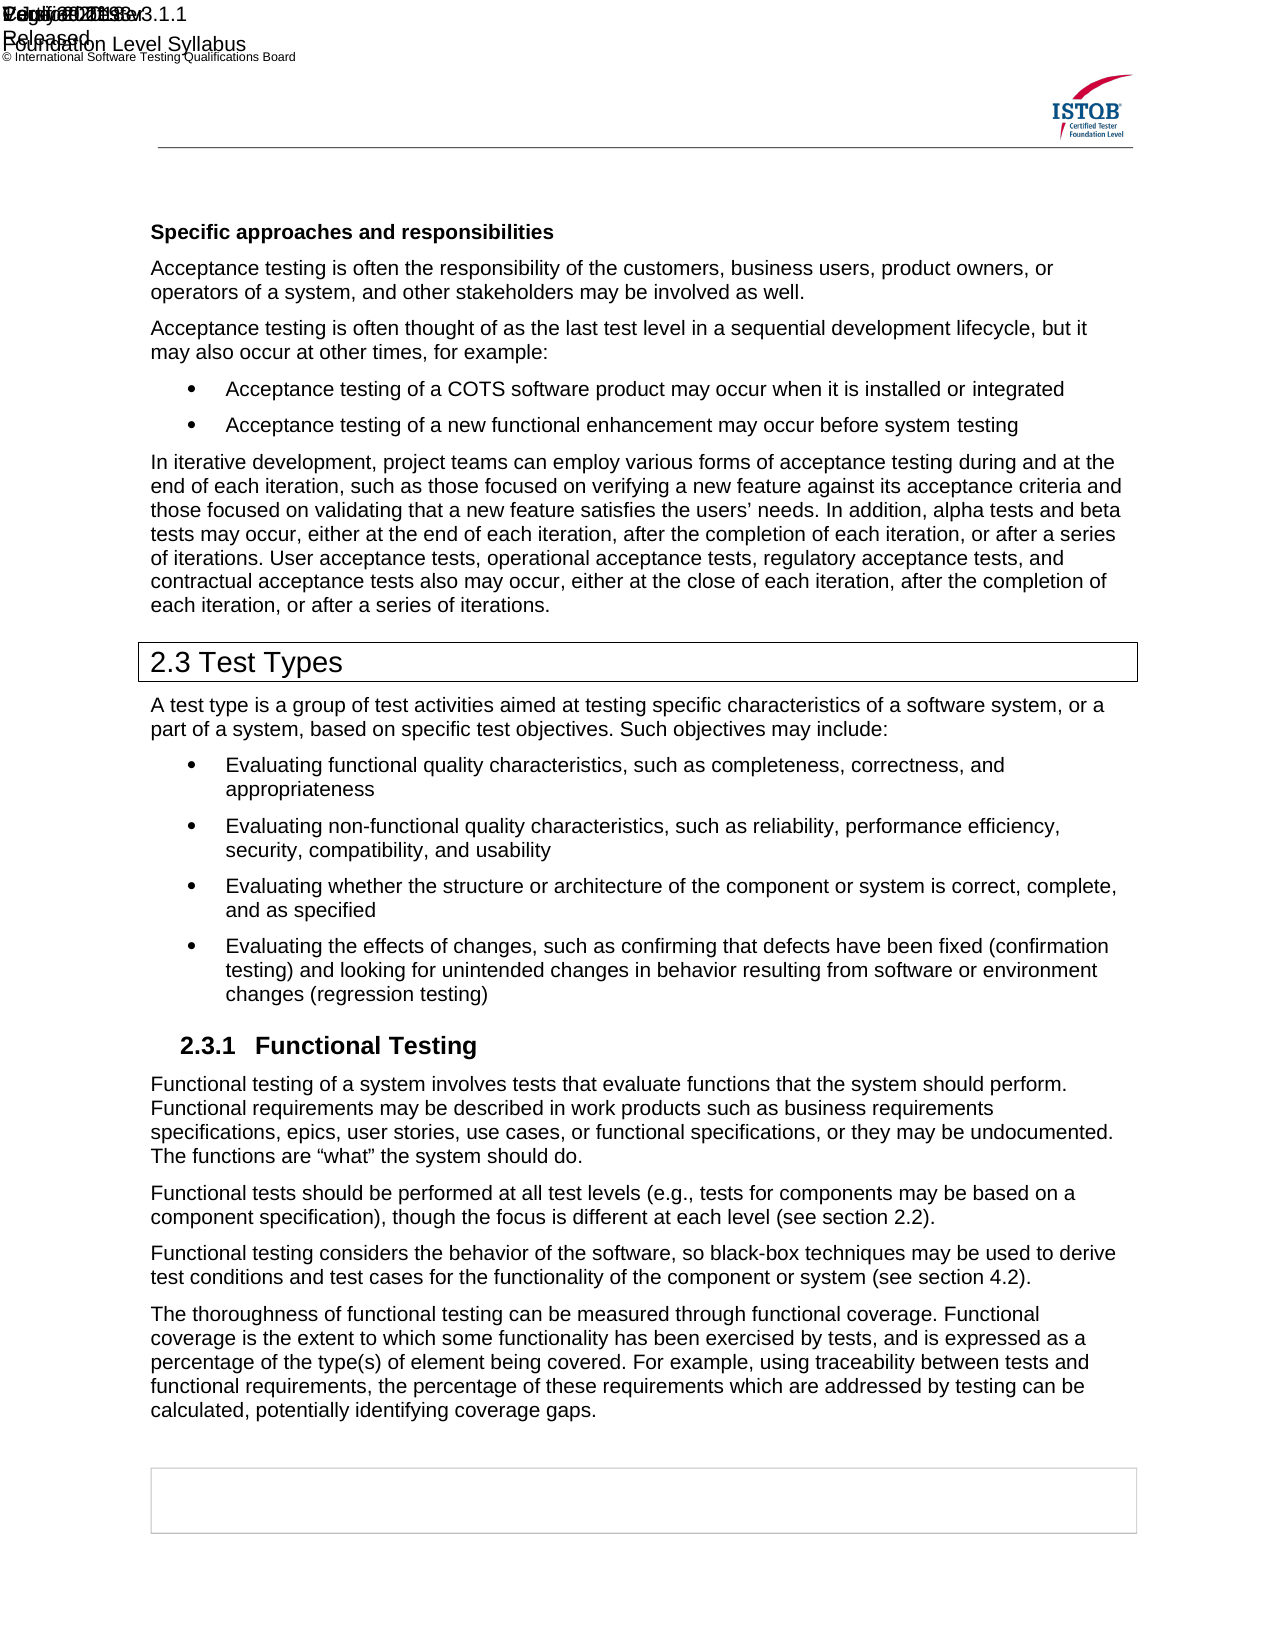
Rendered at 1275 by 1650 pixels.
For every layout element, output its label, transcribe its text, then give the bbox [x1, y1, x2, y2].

picture [1036, 58, 1148, 161]
list Evaluating functional quality characteristics, such as completeness, correctness, and appropriateness [188, 753, 1006, 801]
text In iterative development, project teams can employ various forms of acceptance testing during and at the end of each iteration, such as those focused on verifying a new feature against its acceptance criteria and those focused on validating that a new feature satisfies the users’ needs. In addition, alpha tests and beta tests may occur, either at the end of each iteration, after the completion of each iteration, or after a series of iterations. User acceptance tests, operational acceptance tests, regulatory acceptance tests, and contractual acceptance tests also may occur, either at the close of each iteration, after the completion of each iteration, or after a series of iterations. [150, 449, 1125, 617]
list Evaluating the effects of changes, such as confirming that defects have been fixed (confirmation testing) and looking for unintended changes in behavior resulting from software or environment changes (regression testing) [188, 934, 1111, 1006]
list Acceptance testing of a new functional enhancement may occur before system testing [188, 413, 1150, 437]
text Functional testing of a system involves tests that evaluate functions that the system should perform. Functional requirements may be described in work products such as business requirements specifications, epics, user stories, use cases, or functional specifications, or they may be undocumented. The functions are “what” the system should do. [150, 1072, 1117, 1168]
text Acceptance testing is often the responsibility of the customers, business users, product owners, or operators of a system, and other stakeholders may be involved as well. [150, 256, 1057, 304]
text 2.3 Test Types [150, 645, 1137, 679]
subtitle Functional Testing [180, 1031, 1150, 1060]
text The thoroughness of functional testing can be measured through functional coverage. Functional coverage is the extent to which some functionality has been exercised by tests, and is expressed as a percentage of the type(s) of element being covered. For example, using traceability between tests and functional requirements, the percentage of these requirements which are addressed by testing can be calculated, potentially identifying coverage gaps. [150, 1302, 1093, 1421]
text Acceptance testing is often thought of as the last test level in a sequential development lifecycle, but it may also occur at other times, for example: [150, 316, 1091, 364]
list Evaluating non-functional quality characteristics, such as reliability, performance efficiency, security, compatibility, and usability [188, 813, 1062, 861]
text A test type is a group of test activities aimed at testing specific characteristics of a software system, or a part of a system, based on specific test objectives. Such objectives may include: [150, 647, 1108, 741]
subtitle Specific approaches and responsibilities [150, 219, 1150, 243]
text Functional tests should be performed at all test levels (e.g., tests for components may be based on a component specification), though the focus is different at each level (see section 2.2). [150, 1181, 1079, 1228]
list Acceptance testing of a COTS software product may occur when it is installed or integrated [188, 377, 1150, 401]
text Functional testing considers the behavior of the software, so black-box techniques may be used to derive test conditions and test cases for the functionality of the component or system (see section 4.2). [150, 1241, 1119, 1289]
list Evaluating whether the structure or architecture of the component or system is correct, complete, and as specified [188, 874, 1118, 922]
